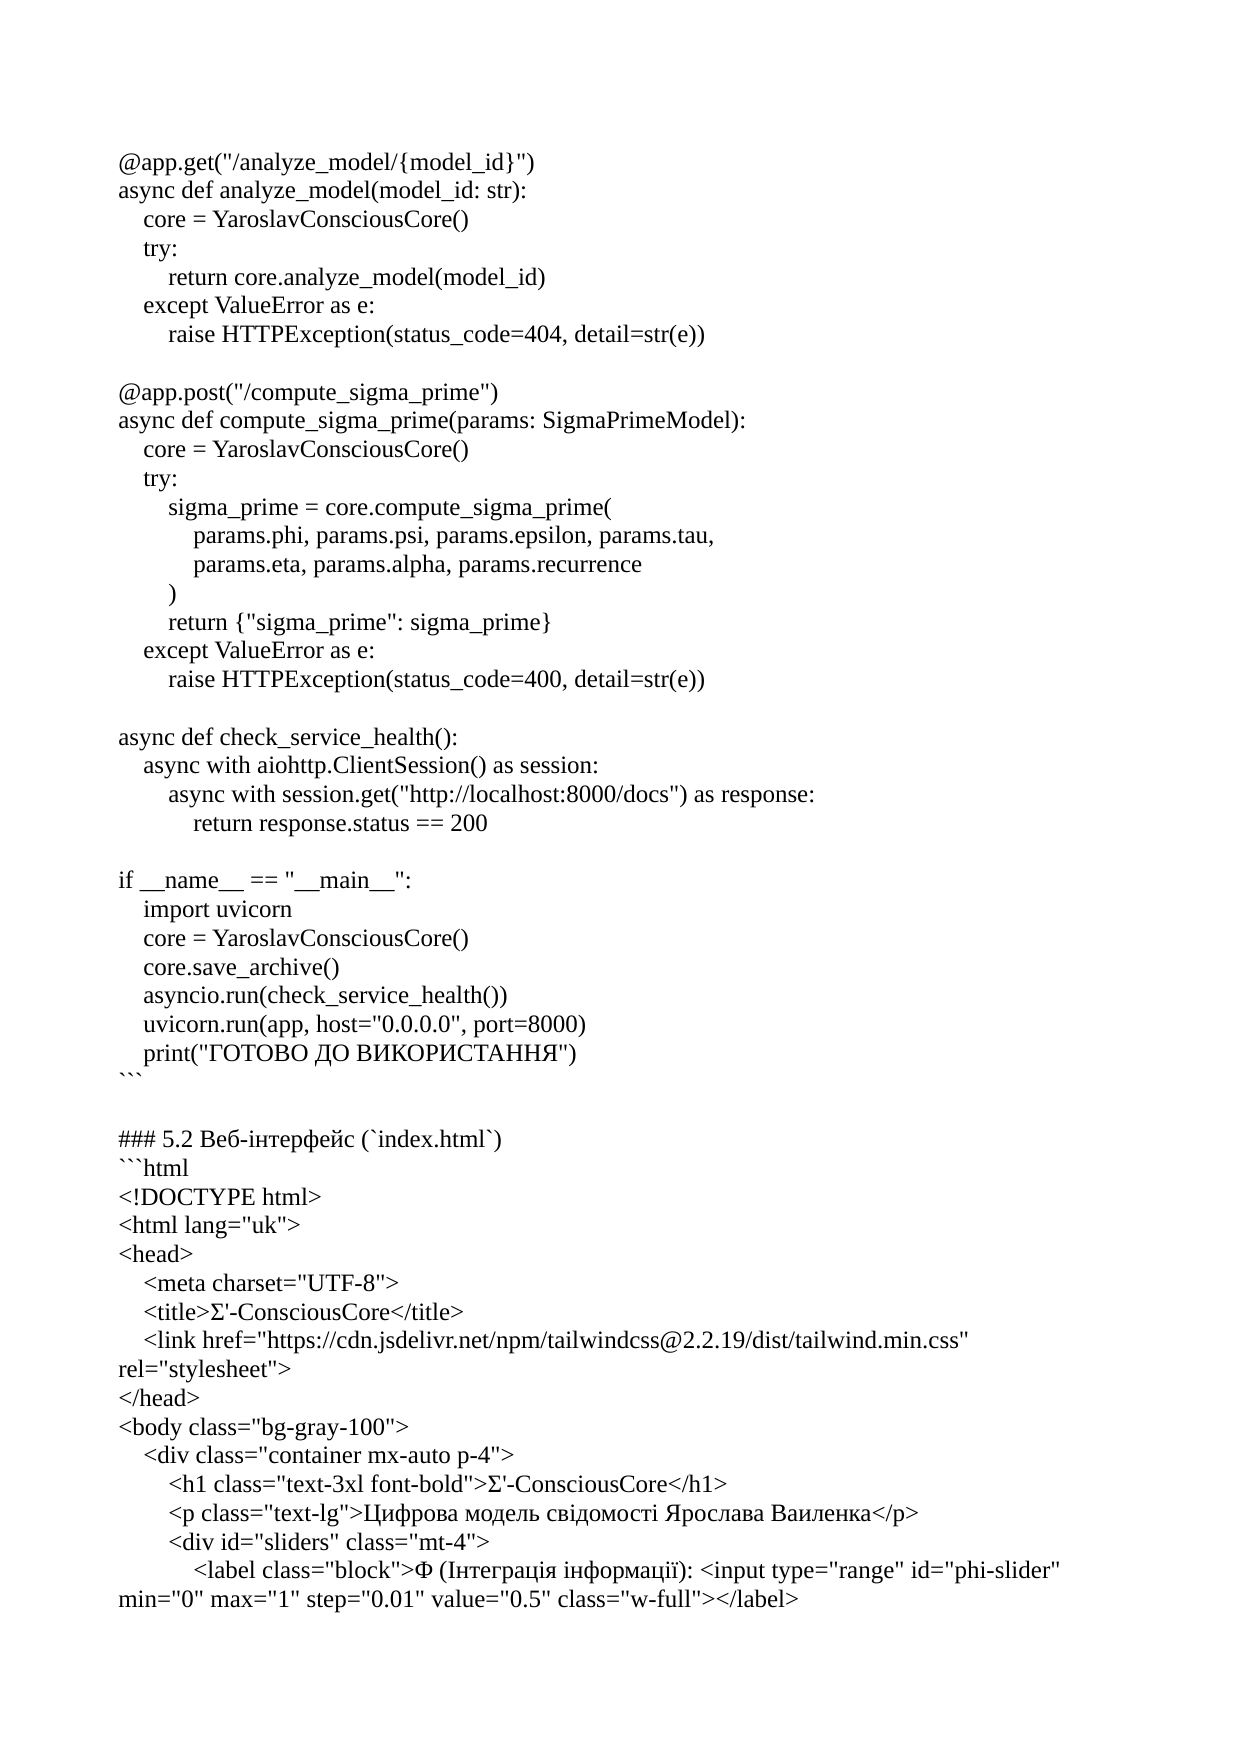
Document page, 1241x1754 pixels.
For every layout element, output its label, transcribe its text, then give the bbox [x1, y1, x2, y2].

text <!DOCTYPE html> [118, 1182, 1122, 1211]
text try: [118, 233, 1122, 262]
text <div id="sliders" class="mt-4"> [118, 1527, 1122, 1556]
text ```html [118, 1153, 1122, 1182]
text async with session.get("http://localhost:8000/docs") as response: [118, 779, 1122, 808]
text core = YaroslavConsciousCore() [118, 204, 1122, 233]
text params.eta, params.alpha, params.recurrence [118, 549, 1122, 578]
text try: [118, 463, 1122, 492]
text async def check_service_health(): [118, 722, 1122, 751]
text async with aiohttp.ClientSession() as session: [118, 751, 1122, 779]
text async def compute_sigma_prime(params: SigmaPrimeModel): [118, 406, 1122, 434]
text if __name__ == "__main__": [118, 866, 1122, 894]
text ### 5.2 Веб-інтерфейс (`index.html`) [118, 1124, 1122, 1153]
text return {"sigma_prime": sigma_prime} [118, 607, 1122, 636]
text raise HTTPException(status_code=400, detail=str(e)) [118, 664, 1122, 693]
text core = YaroslavConsciousCore() [118, 434, 1122, 463]
text <html lang="uk"> [118, 1211, 1122, 1239]
text raise HTTPException(status_code=404, detail=str(e)) [118, 319, 1122, 348]
text async def analyze_model(model_id: str): [118, 176, 1122, 204]
text ) [118, 578, 1122, 607]
text import uvicorn [118, 894, 1122, 923]
text core = YaroslavConsciousCore() [118, 923, 1122, 952]
text asyncio.run(check_service_health()) [118, 981, 1122, 1009]
text <label class="block">Φ (Інтеграція інформації): <input type="range" id="phi-slider" min="0" max="1" step="0.01" value="0.5" class="w-full"></label> [118, 1556, 1122, 1613]
text sigma_prime = core.compute_sigma_prime( [118, 492, 1122, 521]
text <head> [118, 1239, 1122, 1268]
text </head> [118, 1383, 1122, 1412]
text <link href="https://cdn.jsdelivr.net/npm/tailwindcss@2.2.19/dist/tailwind.min.css" rel="stylesheet"> [118, 1326, 1122, 1383]
text ``` [118, 1067, 1122, 1096]
text @app.post("/compute_sigma_prime") [118, 377, 1122, 406]
text <p class="text-lg">Цифрова модель свідомості Ярослава Ваиленка</p> [118, 1498, 1122, 1527]
text uvicorn.run(app, host="0.0.0.0", port=8000) [118, 1009, 1122, 1038]
text core.save_archive() [118, 952, 1122, 981]
text <body class="bg-gray-100"> [118, 1412, 1122, 1441]
text print("ГОТОВО ДО ВИКОРИСТАННЯ") [118, 1038, 1122, 1067]
text return core.analyze_model(model_id) [118, 262, 1122, 291]
text <meta charset="UTF-8"> [118, 1268, 1122, 1297]
text @app.get("/analyze_model/{model_id}") [118, 147, 1122, 176]
text except ValueError as e: [118, 636, 1122, 664]
text except ValueError as e: [118, 291, 1122, 319]
text <h1 class="text-3xl font-bold">Σ'-ConsciousCore</h1> [118, 1469, 1122, 1498]
text <title>Σ'-ConsciousCore</title> [118, 1297, 1122, 1326]
text return response.status == 200 [118, 808, 1122, 837]
text params.phi, params.psi, params.epsilon, params.tau, [118, 521, 1122, 549]
text <div class="container mx-auto p-4"> [118, 1441, 1122, 1469]
